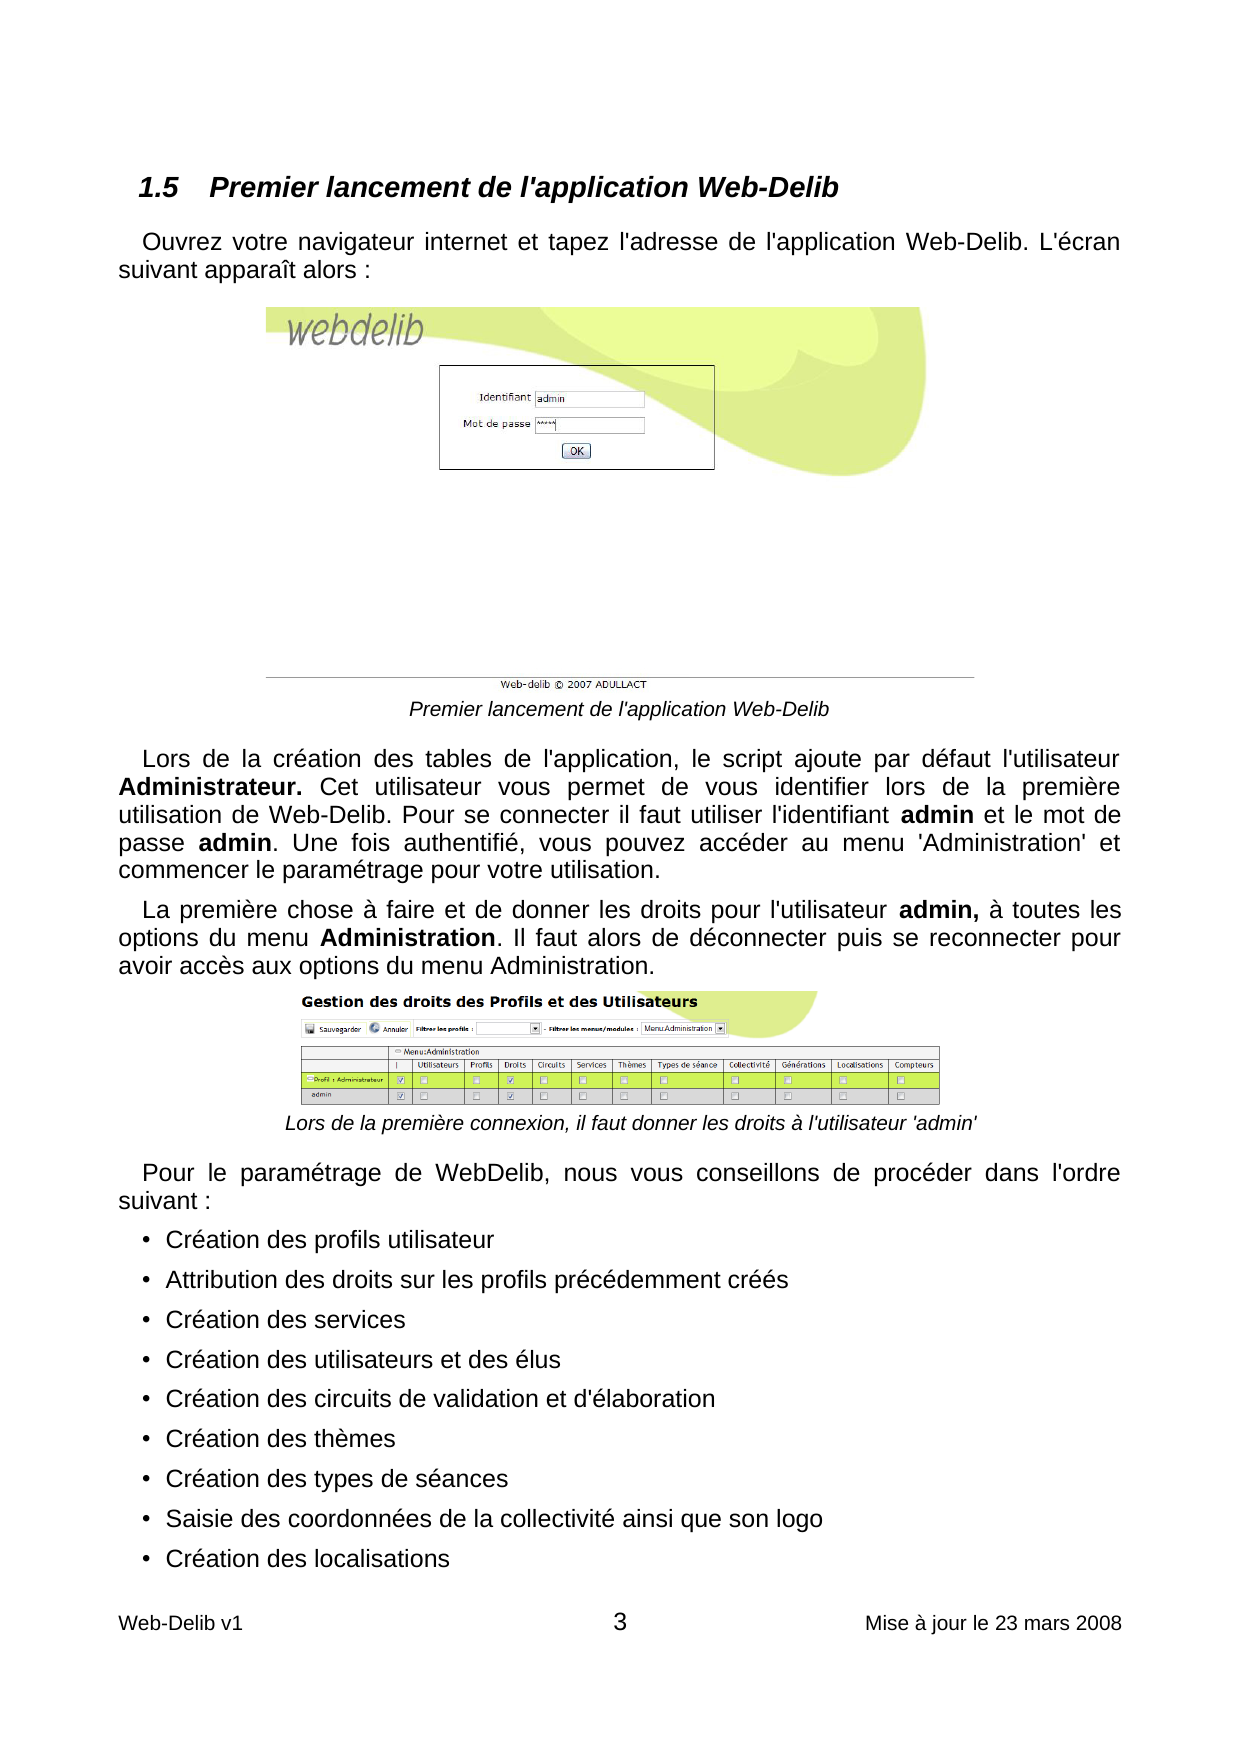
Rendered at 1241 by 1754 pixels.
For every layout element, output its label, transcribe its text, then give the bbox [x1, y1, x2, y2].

text La première chose à faire et de donner les droits pour l'utilisateur admin, à toutes les options du menu Administration. Il faut alors de déconnecter puis se reconnecter pour avoir accès aux options du menu Administration. [118, 896, 1122, 980]
text Premier lancement de l'application Web-Delib [118, 296, 1122, 720]
picture [265, 307, 975, 698]
text Ouvrez votre navigateur internet et tapez l'adresse de l'application Web-Delib. L'écran suivant apparaît alors : [118, 228, 1122, 284]
subtitle Premier lancement de l'application Web-Delib [118, 171, 1122, 204]
text Lors de la première connexion, il faut donner les droits à l'utilisateur 'admin' [118, 992, 1122, 1135]
list Attribution des droits sur les profils précédemment créés [118, 1266, 1122, 1294]
list Création des types de séances [118, 1465, 1122, 1493]
list Création des utilisateurs et des élus [118, 1346, 1122, 1373]
text Lors de la création des tables de l'application, le script ajoute par défaut l'utilisateur Administrateur. Cet utilisateur vous permet de vous identifier lors de la première utilisation de Web-Delib. Pour se connecter il faut utiliser l'identifiant admin et le mot de passe admin. Une fois authentifié, vous pouvez accéder au menu 'Administration' et commencer le paramétrage pour votre utilisation. [118, 745, 1122, 884]
list Création des thèmes [118, 1425, 1122, 1453]
list Saisie des coordonnées de la collectivité ainsi que son logo [118, 1505, 1122, 1533]
list Création des circuits de validation et d'élaboration [118, 1385, 1122, 1413]
list Création des profils utilisateur [118, 1226, 1122, 1254]
picture [296, 991, 945, 1112]
list Création des services [118, 1306, 1122, 1334]
text Pour le paramétrage de WebDelib, nous vous conseillons de procéder dans l'ordre suivant : [118, 1158, 1122, 1214]
list Création des localisations [118, 1544, 1122, 1572]
